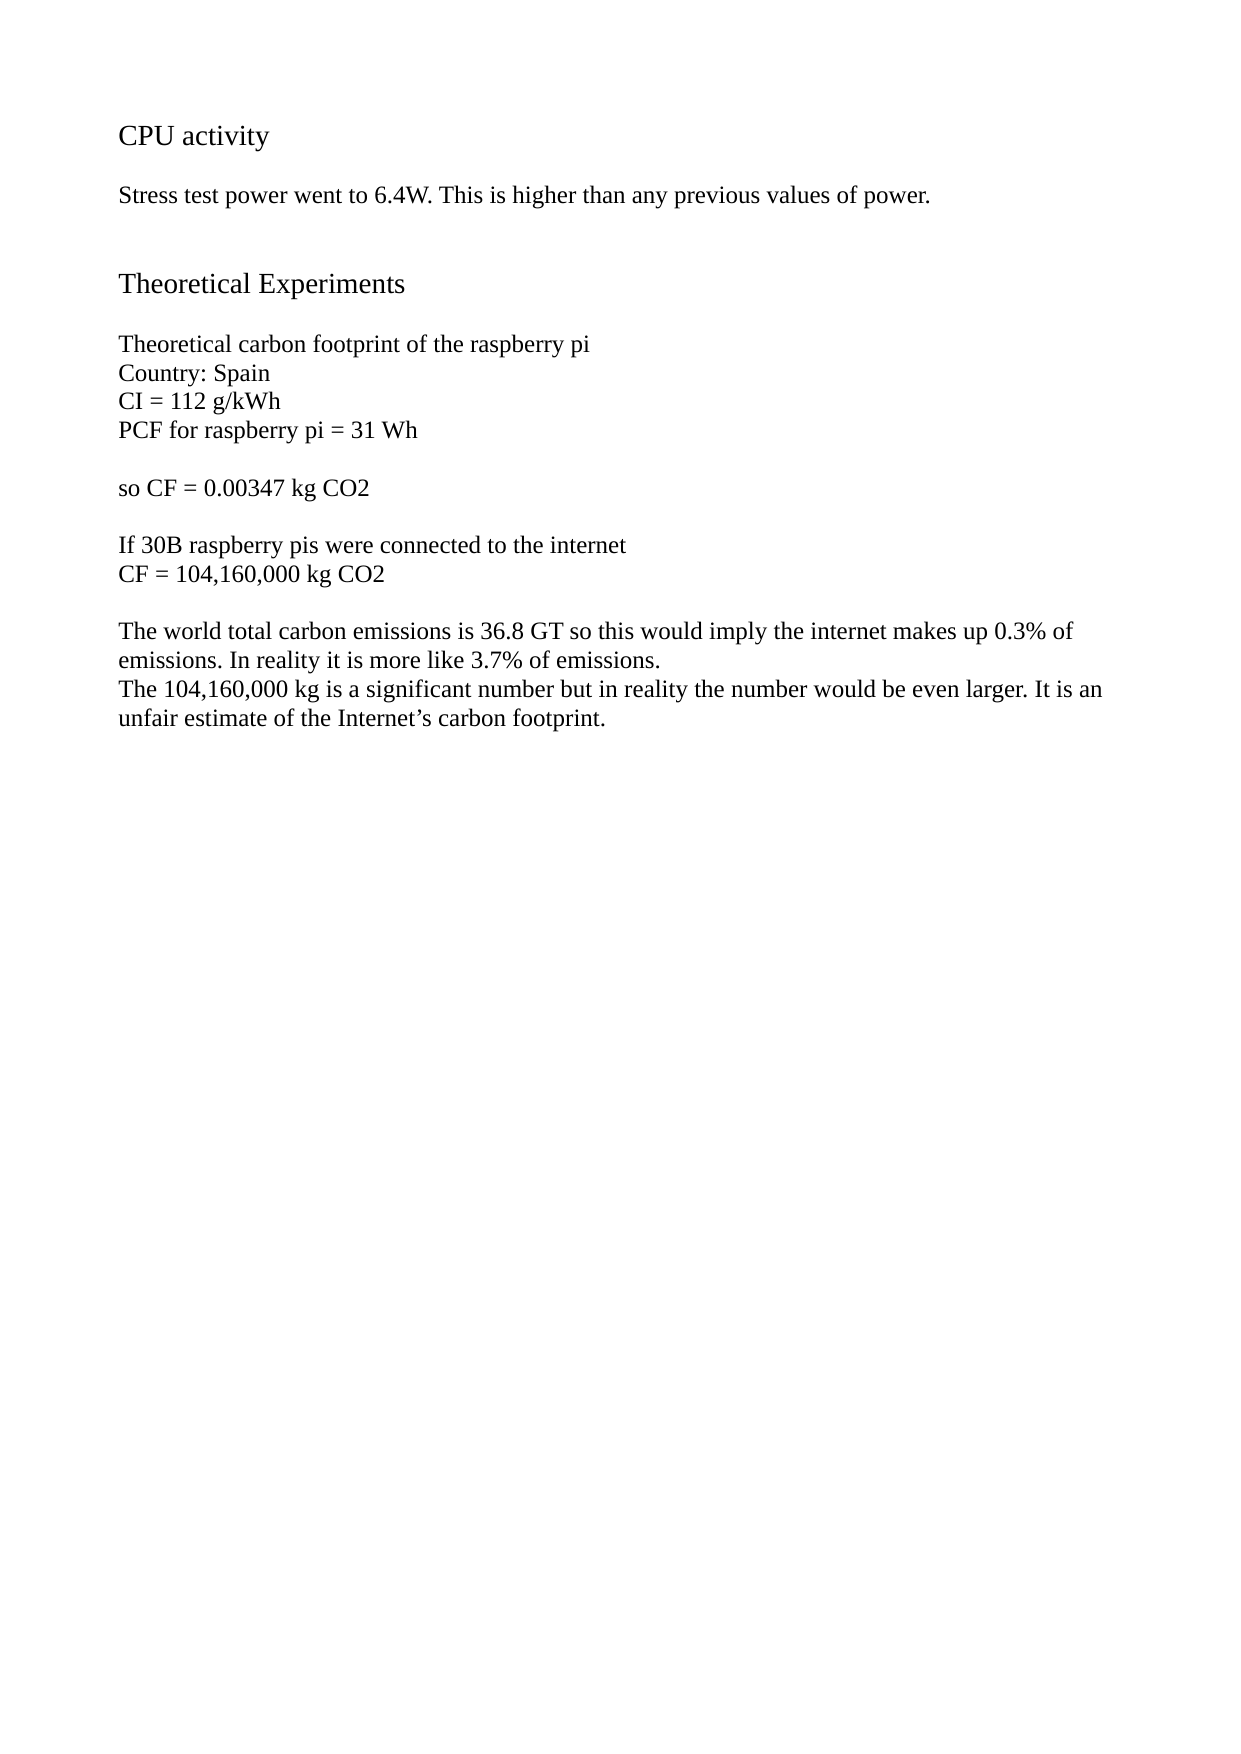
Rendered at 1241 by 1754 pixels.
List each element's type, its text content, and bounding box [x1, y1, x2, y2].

text CPU activity [118, 118, 1122, 152]
text CI = 112 g/kWh [118, 386, 1122, 415]
text PCF for raspberry pi = 31 Wh [118, 415, 1122, 444]
text Country: Spain [118, 358, 1122, 386]
text The 104,160,000 kg is a significant number but in reality the number would be even larger. It is an unfair estimate of the Internet’s carbon footprint. [118, 674, 1122, 731]
text CF = 104,160,000 kg CO2 [118, 559, 1122, 588]
text so CF = 0.00347 kg CO2 [118, 473, 1122, 501]
text Theoretical Experiments [118, 267, 1122, 300]
text Theoretical carbon footprint of the raspberry pi [118, 329, 1122, 358]
text The world total carbon emissions is 36.8 GT so this would imply the internet makes up 0.3% of emissions. In reality it is more like 3.7% of emissions. [118, 616, 1122, 674]
text Stress test power went to 6.4W. This is higher than any previous values of power. [118, 180, 1122, 209]
text If 30B raspberry pis were connected to the internet [118, 530, 1122, 559]
